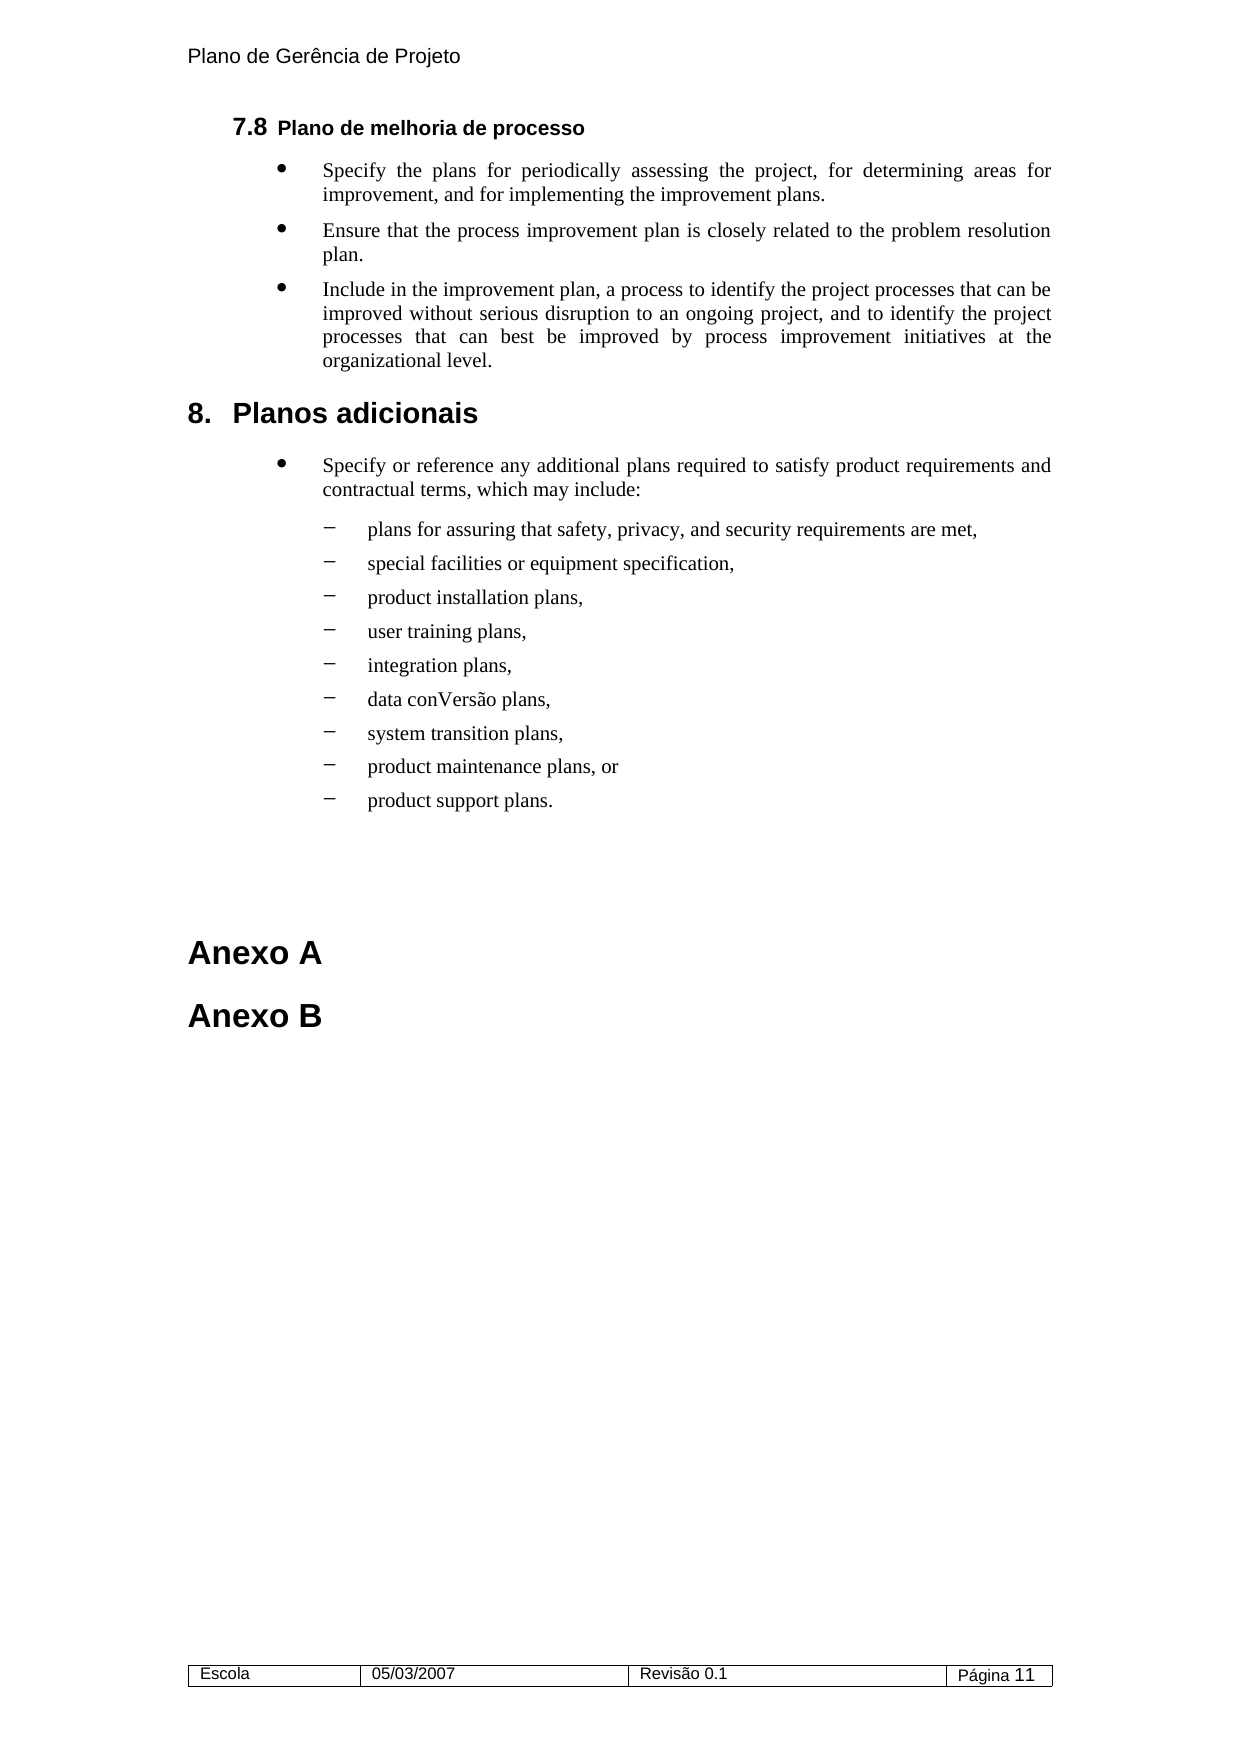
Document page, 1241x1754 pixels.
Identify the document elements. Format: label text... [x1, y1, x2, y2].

list data conVersão plans, [322, 684, 1053, 711]
list Specify the plans for periodically assessing the project, for determining areas for improvement, and for implementing the improvement plans. [277, 159, 1053, 206]
list Include in the improvement plan, a process to identify the project processes that can be improved without serious disruption to an ongoing project, and to identify the project processes that can best be improved by process improvement initiatives at the organizational level. [277, 278, 1053, 372]
list integration plans, [322, 650, 1053, 677]
list product support plans. [322, 786, 1053, 813]
subtitle Plano de melhoria de processo [232, 112, 1053, 140]
list product installation plans, [322, 582, 1053, 609]
list plans for assuring that safety, privacy, and security requirements are met, [322, 514, 1053, 542]
list Ensure that the process improvement plan is closely related to the problem resolution plan. [277, 219, 1053, 266]
list Specify or reference any additional plans required to satisfy product requirements and contractual terms, which may include: [277, 454, 1053, 501]
list user training plans, [322, 616, 1053, 643]
list special facilities or equipment specification, [322, 548, 1053, 576]
subtitle Planos adicionais [187, 397, 1053, 429]
list product maintenance plans, or [322, 752, 1053, 779]
subtitle Anexo B [187, 997, 1053, 1034]
subtitle Anexo A [187, 934, 1053, 972]
list system transition plans, [322, 718, 1053, 745]
